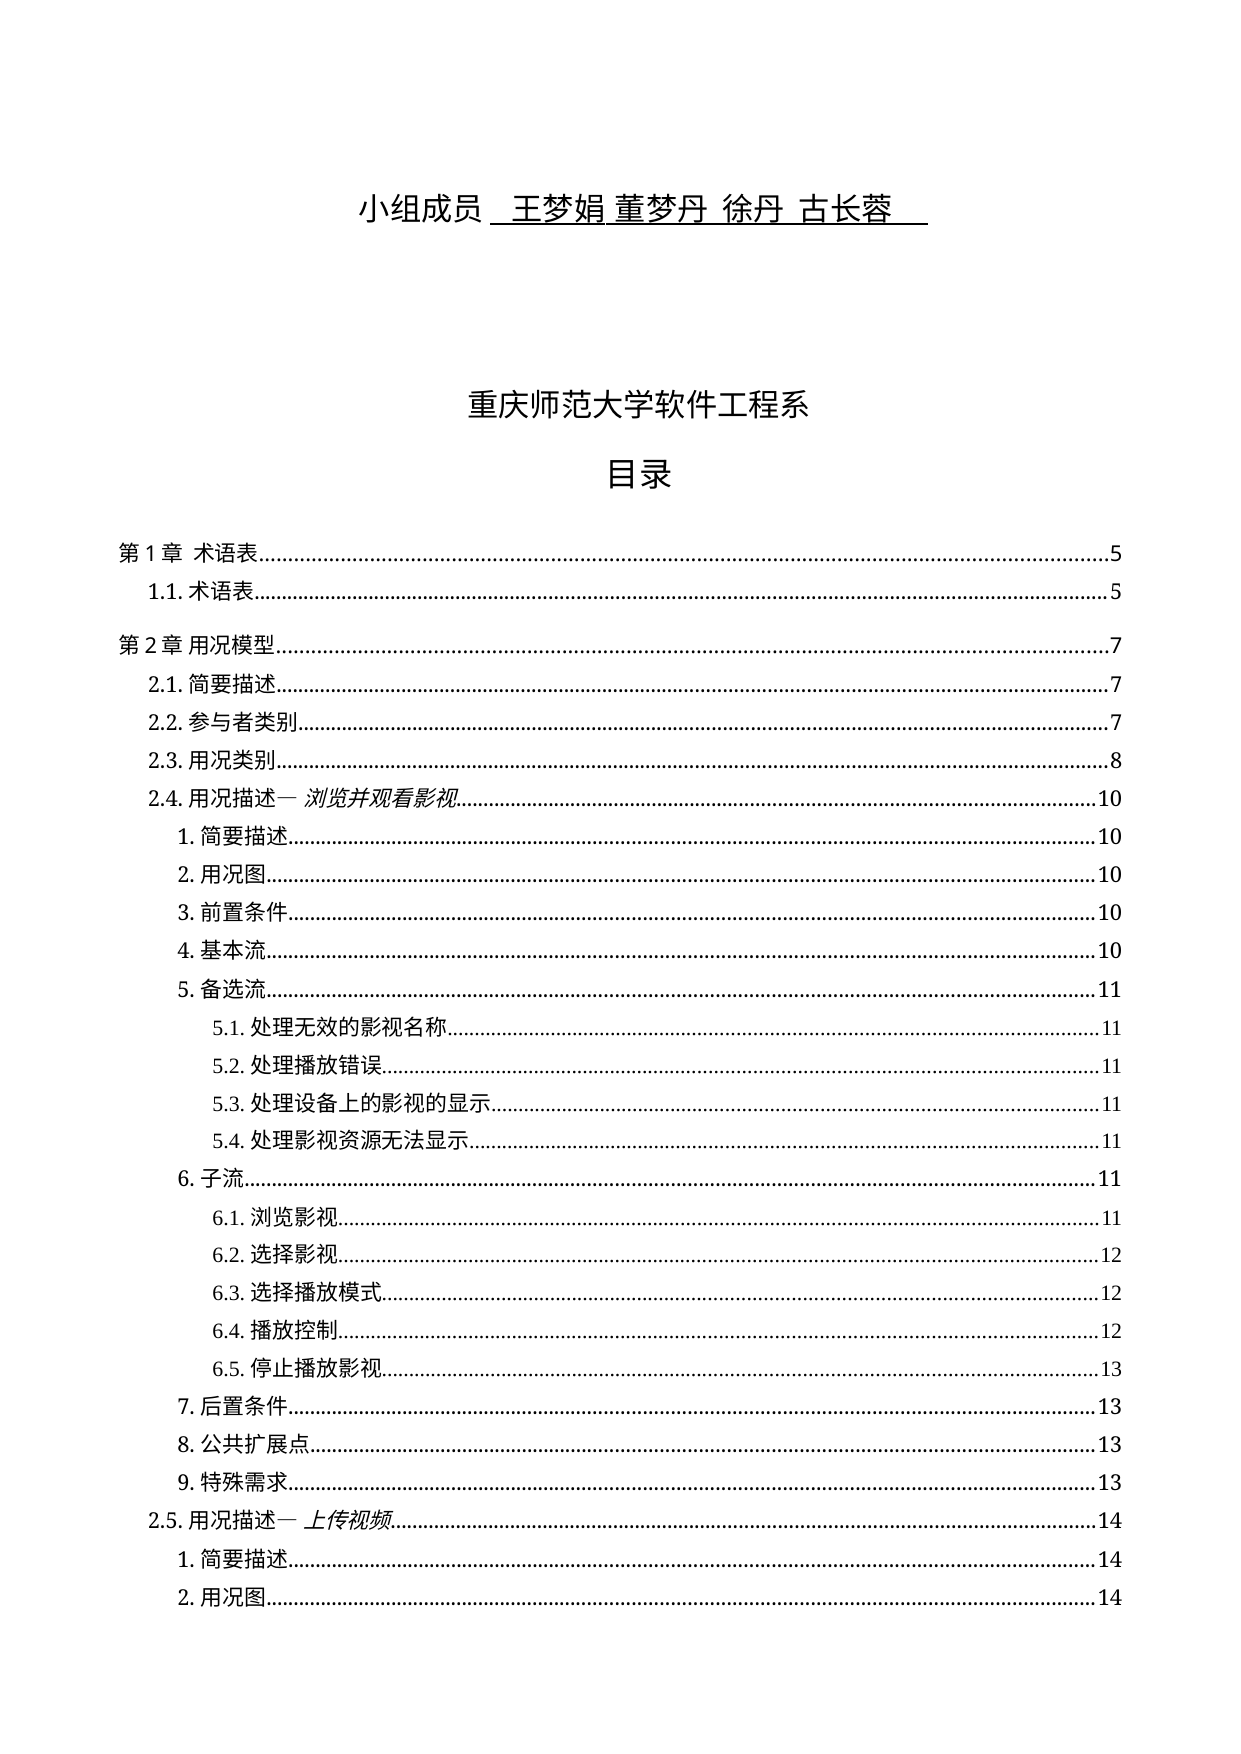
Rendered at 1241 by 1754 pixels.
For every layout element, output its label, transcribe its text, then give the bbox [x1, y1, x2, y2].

text 8. 公共扩展点 13 [177, 1427, 1122, 1459]
text 1. 简要描述 14 [177, 1542, 1122, 1573]
text 6.5. 停止播放影视 13 [207, 1351, 1122, 1383]
text 7. 后置条件 13 [177, 1389, 1122, 1421]
text 5.3. 处理设备上的影视的显示 11 [207, 1086, 1122, 1117]
text 5.4. 处理影视资源无法显示 11 [207, 1123, 1122, 1155]
subtitle 目录 [156, 447, 1122, 496]
text 第2章 用况模型 7 [118, 628, 1122, 660]
text 2.2. 参与者类别 7 [148, 705, 1122, 737]
text 1.1. 术语表 5 [148, 574, 1122, 606]
text 6.4. 播放控制 12 [207, 1313, 1122, 1345]
text 2.1. 简要描述 7 [148, 667, 1122, 698]
text 2. 用况图 14 [177, 1580, 1122, 1612]
text 2.4. 用况描述— 浏览并观看影视 10 [148, 781, 1122, 813]
text 1. 简要描述 10 [177, 819, 1122, 851]
text 6.2. 选择影视 12 [207, 1237, 1122, 1269]
text 3. 前置条件 10 [177, 895, 1122, 927]
text 重庆师范大学软件工程系 [156, 380, 1122, 425]
text 6.3. 选择播放模式 12 [207, 1275, 1122, 1307]
text 第1章 术语表 5 [118, 536, 1122, 568]
text 5.1. 处理无效的影视名称 11 [207, 1010, 1122, 1041]
text 6.1. 浏览影视 11 [207, 1199, 1122, 1231]
text 4. 基本流 10 [177, 933, 1122, 965]
text 9. 特殊需求 13 [177, 1465, 1122, 1497]
text 小组成员 王梦娟 董梦丹 徐丹 古长蓉 [156, 184, 1122, 229]
text 2.3. 用况类别 8 [148, 743, 1122, 775]
text 5.2. 处理播放错误 11 [207, 1048, 1122, 1079]
text 2.5. 用况描述— 上传视频 14 [148, 1503, 1122, 1535]
text 2. 用况图 10 [177, 857, 1122, 889]
text 5. 备选流 11 [177, 972, 1122, 1003]
text 6. 子流 11 [177, 1161, 1122, 1193]
